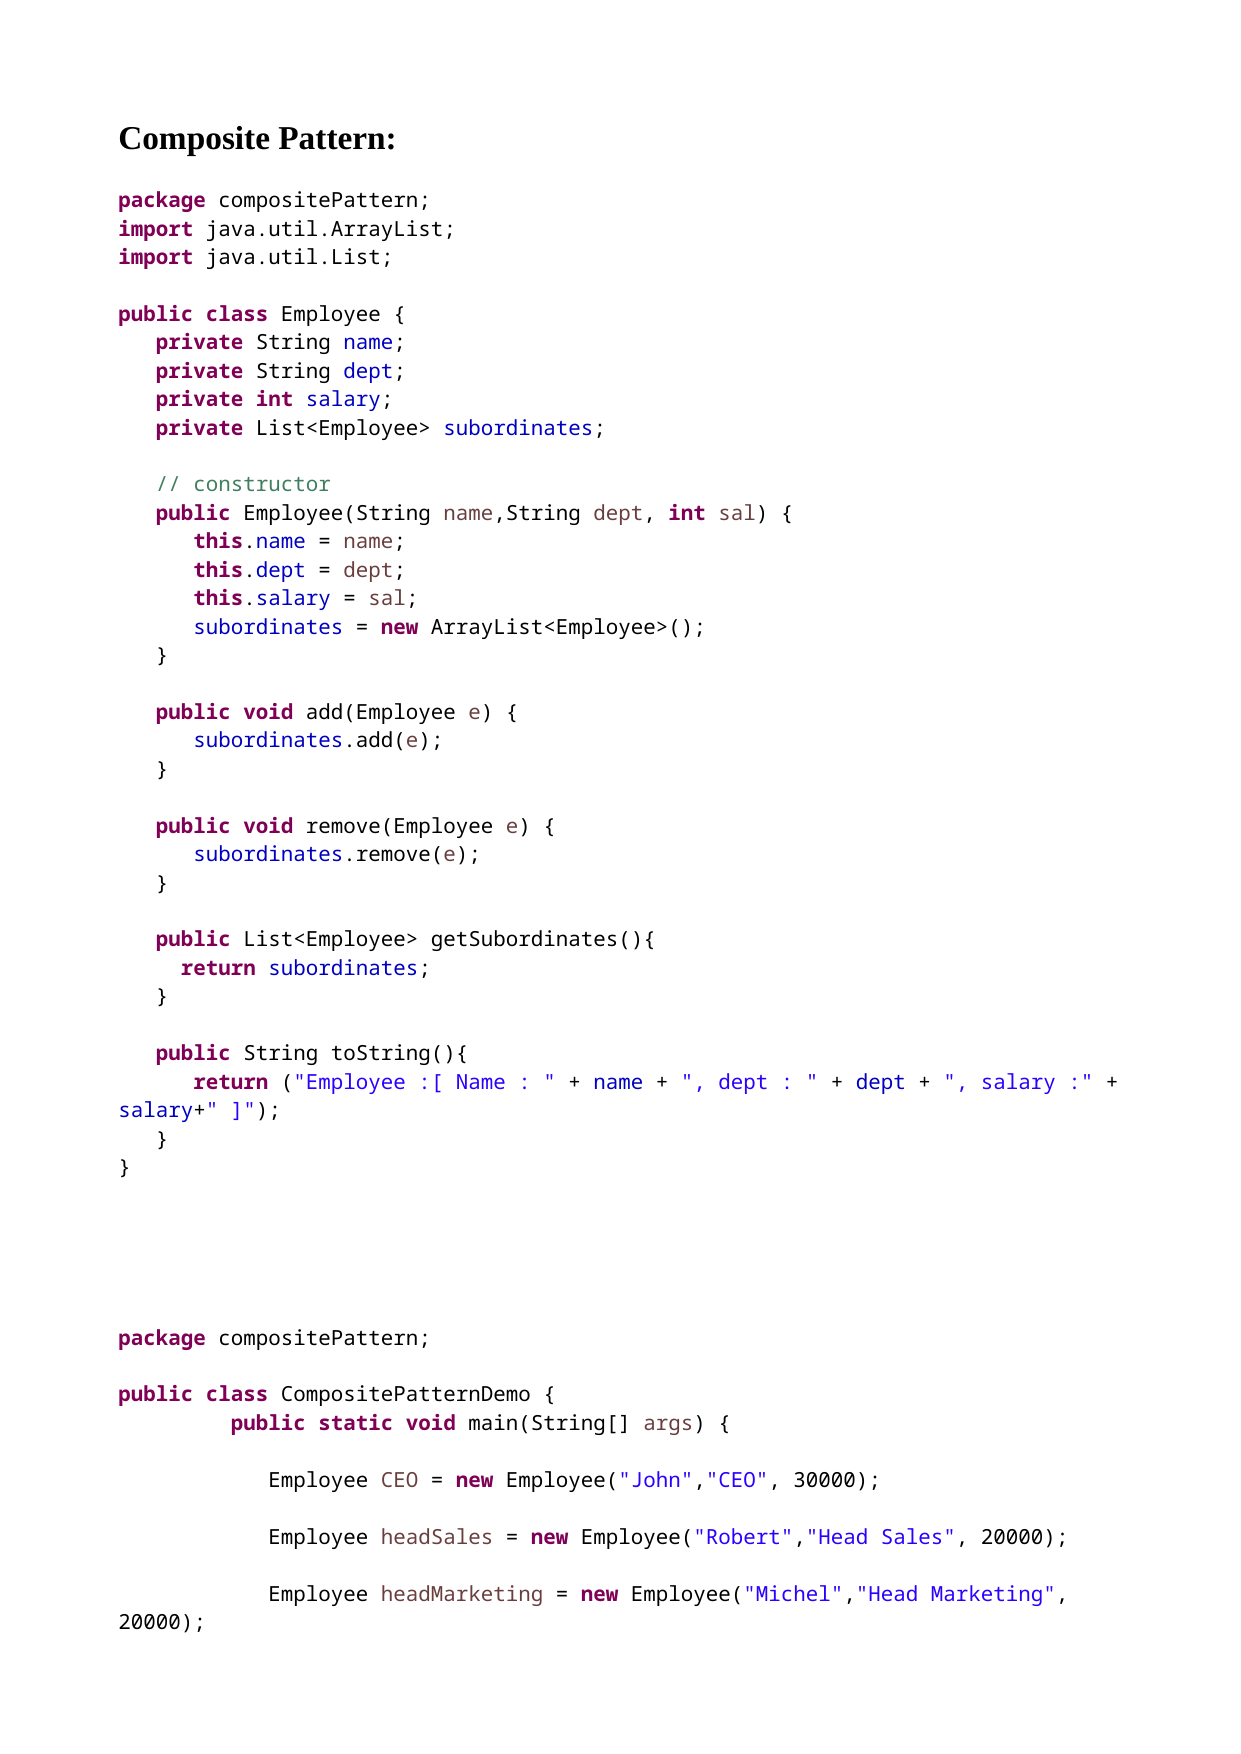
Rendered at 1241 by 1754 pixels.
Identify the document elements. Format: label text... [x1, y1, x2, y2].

text private String name; [118, 327, 1122, 356]
text public List<Employee> getSubordinates(){ [118, 924, 1122, 953]
text subordinates = new ArrayList<Employee>(); [118, 612, 1122, 640]
text Employee headMarketing = new Employee("Michel","Head Marketing", 20000); [118, 1579, 1122, 1636]
text Employee CEO = new Employee("John","CEO", 30000); [118, 1465, 1122, 1493]
text return ("Employee :[ Name : " + name + ", dept : " + dept + ", salary :" + salary+" ]"); [118, 1067, 1122, 1124]
text private int salary; [118, 384, 1122, 413]
text public void add(Employee e) { [118, 697, 1122, 726]
text // constructor [118, 469, 1122, 498]
text this.dept = dept; [118, 555, 1122, 583]
text package compositePattern; [118, 1323, 1122, 1351]
text import java.util.ArrayList; [118, 214, 1122, 242]
text subordinates.add(e); [118, 726, 1122, 754]
text private String dept; [118, 356, 1122, 384]
text Employee headSales = new Employee("Robert","Head Sales", 20000); [118, 1522, 1122, 1550]
text } [118, 1152, 1122, 1181]
text Composite Pattern: [118, 118, 1122, 156]
text this.name = name; [118, 526, 1122, 555]
text public String toString(){ [118, 1038, 1122, 1067]
text package compositePattern; [118, 185, 1122, 214]
text } [118, 981, 1122, 1010]
text import java.util.List; [118, 242, 1122, 271]
text this.salary = sal; [118, 583, 1122, 612]
text } [118, 868, 1122, 896]
text public static void main(String[] args) { [118, 1408, 1122, 1436]
text return subordinates; [118, 953, 1122, 981]
text private List<Employee> subordinates; [118, 413, 1122, 441]
text } [118, 1124, 1122, 1152]
text public Employee(String name,String dept, int sal) { [118, 498, 1122, 526]
text public class Employee { [118, 299, 1122, 327]
text subordinates.remove(e); [118, 839, 1122, 868]
text public class CompositePatternDemo { [118, 1379, 1122, 1408]
text } [118, 754, 1122, 782]
text } [118, 640, 1122, 669]
text public void remove(Employee e) { [118, 811, 1122, 839]
